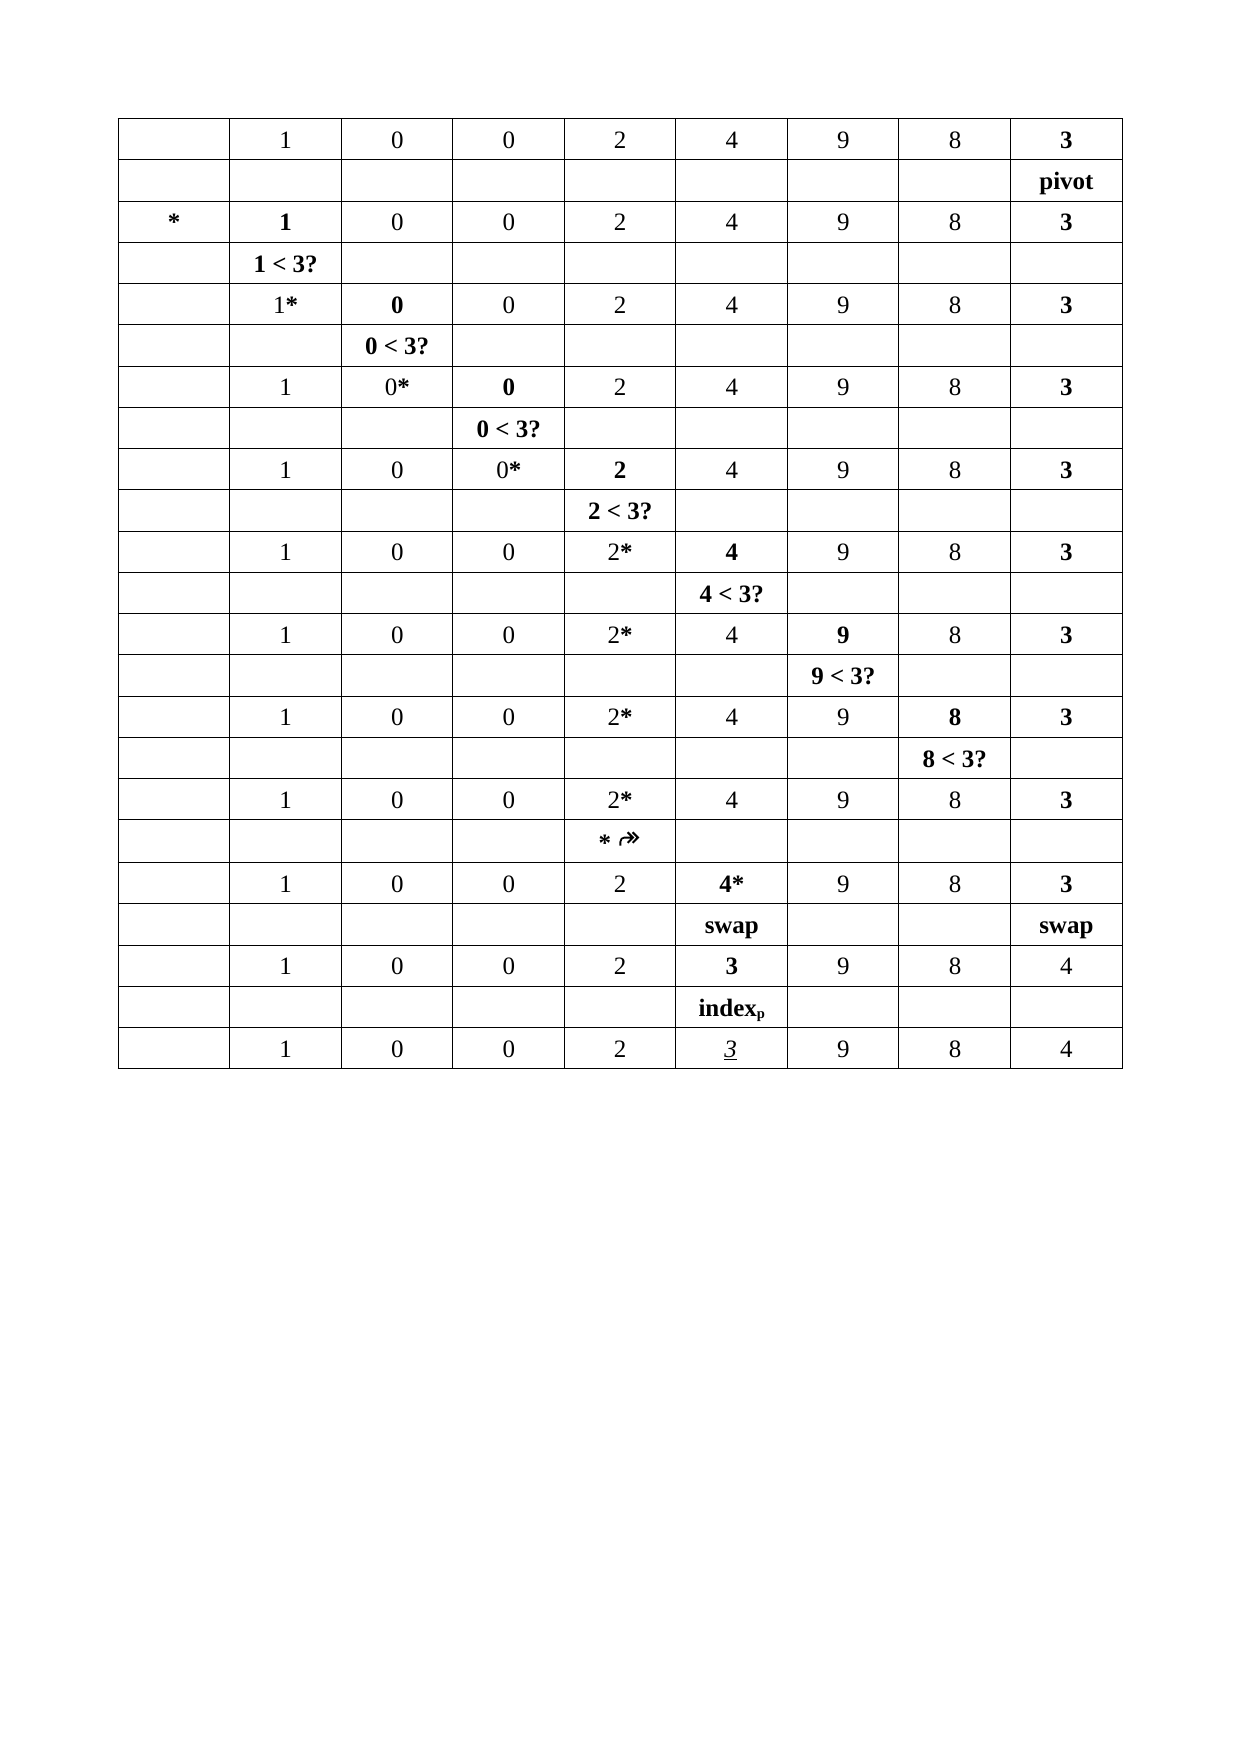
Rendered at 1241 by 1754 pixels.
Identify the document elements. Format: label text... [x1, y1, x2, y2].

table_cell [676, 408, 787, 448]
table_cell [453, 738, 564, 778]
table_cell [453, 325, 564, 366]
table_cell [899, 325, 1010, 366]
table_cell [899, 490, 1010, 531]
table_cell 8 [899, 863, 1010, 903]
table_cell pivot [1011, 160, 1122, 201]
table_cell 2* [565, 614, 675, 654]
table_cell [1011, 738, 1122, 778]
table_cell [565, 904, 675, 944]
table_cell 0 [453, 1028, 564, 1068]
table_cell 0 [342, 449, 452, 489]
table_cell [899, 160, 1010, 201]
table_cell 4 [676, 449, 787, 489]
table_cell [119, 243, 229, 283]
table_cell 3 [676, 946, 787, 986]
table_cell 9 [788, 284, 898, 324]
table_cell [565, 408, 675, 448]
table_cell [342, 987, 452, 1027]
table_cell 4 < 3? [676, 573, 787, 613]
table_cell 8 [899, 367, 1010, 407]
table_cell 0 [342, 863, 452, 903]
table_cell 8 [899, 779, 1010, 819]
table_cell 8 [899, 449, 1010, 489]
table_cell 1 [230, 614, 341, 654]
table_cell 2 [565, 284, 675, 324]
table_cell * [119, 202, 229, 242]
table_cell [230, 655, 341, 696]
table_cell 8 [899, 284, 1010, 324]
table_cell [788, 820, 898, 862]
table_cell 9 [788, 367, 898, 407]
table_cell [119, 779, 229, 819]
table_header 9 [788, 119, 898, 159]
table_cell [230, 904, 341, 944]
table_cell [119, 987, 229, 1027]
table_cell 0 [342, 779, 452, 819]
table_cell [119, 367, 229, 407]
table_cell [1011, 573, 1122, 613]
table_cell 0 [453, 779, 564, 819]
table_cell 4 [676, 367, 787, 407]
table_cell [899, 987, 1010, 1027]
table_cell [565, 160, 675, 201]
table_cell indexp [676, 987, 787, 1027]
table_cell [230, 325, 341, 366]
table_cell [788, 325, 898, 366]
table_cell [1011, 408, 1122, 448]
table_cell 3 [1011, 284, 1122, 324]
table_cell 9 [788, 1028, 898, 1068]
table_cell 8 [899, 202, 1010, 242]
table_cell [342, 490, 452, 531]
table_cell 1 [230, 697, 341, 737]
table_cell 8 [899, 946, 1010, 986]
table_cell [676, 160, 787, 201]
table_cell [565, 325, 675, 366]
table_cell [230, 820, 341, 862]
table_cell [230, 738, 341, 778]
table_cell [453, 820, 564, 862]
table_cell [119, 449, 229, 489]
table_cell [119, 697, 229, 737]
table_cell [788, 408, 898, 448]
table_cell 9 < 3? [788, 655, 898, 696]
table_cell [788, 738, 898, 778]
table_cell 4* [676, 863, 787, 903]
table_cell 3 [1011, 202, 1122, 242]
table_cell 0 [453, 697, 564, 737]
table_cell [453, 573, 564, 613]
table_cell 3 [1011, 532, 1122, 572]
table_cell 0 < 3? [342, 325, 452, 366]
table_cell [230, 987, 341, 1027]
table_cell [119, 820, 229, 862]
table_cell 8 [899, 532, 1010, 572]
table_cell 0 [453, 202, 564, 242]
table_header 2 [565, 119, 675, 159]
table_cell [119, 532, 229, 572]
table_cell 2 [565, 367, 675, 407]
table_cell 9 [788, 449, 898, 489]
table_cell 0 [453, 284, 564, 324]
table_cell [676, 490, 787, 531]
table_cell 9 [788, 614, 898, 654]
table_cell 3 [1011, 779, 1122, 819]
table_cell 3 [1011, 449, 1122, 489]
table_cell 1 [230, 367, 341, 407]
table_cell [119, 160, 229, 201]
table_cell 4 [676, 284, 787, 324]
table_cell 3 [1011, 614, 1122, 654]
table_cell [788, 243, 898, 283]
table_cell 9 [788, 946, 898, 986]
table_cell [453, 243, 564, 283]
table_cell 2* [565, 532, 675, 572]
table_cell [899, 820, 1010, 862]
table_header 0 [453, 119, 564, 159]
table_cell 1 [230, 946, 341, 986]
table_cell 4 [1011, 946, 1122, 986]
table_cell 1 [230, 1028, 341, 1068]
table_cell 8 [899, 1028, 1010, 1068]
table_cell swap [676, 904, 787, 944]
table_cell 3 [676, 1028, 787, 1068]
table_cell 2* [565, 779, 675, 819]
table_cell 2 [565, 1028, 675, 1068]
table_cell [119, 408, 229, 448]
table_cell [453, 987, 564, 1027]
table_header 3 [1011, 119, 1122, 159]
table_cell 0 [342, 532, 452, 572]
table_cell swap [1011, 904, 1122, 944]
table_cell 0 [342, 1028, 452, 1068]
table_cell 0* [342, 367, 452, 407]
table_cell 0 [453, 532, 564, 572]
table_cell [1011, 820, 1122, 862]
table_cell 3 [1011, 697, 1122, 737]
table_cell [342, 820, 452, 862]
table_cell [230, 160, 341, 201]
table_cell [1011, 243, 1122, 283]
table_cell 0 [342, 697, 452, 737]
table_cell [342, 408, 452, 448]
table_cell [899, 904, 1010, 944]
table_cell 1 [230, 202, 341, 242]
table_cell [676, 820, 787, 862]
table_cell [565, 987, 675, 1027]
table_header 8 [899, 119, 1010, 159]
table_cell [788, 573, 898, 613]
table_cell 0* [453, 449, 564, 489]
table_cell 1 [230, 863, 341, 903]
table_cell 1 < 3? [230, 243, 341, 283]
table_cell [342, 573, 452, 613]
table_cell 8 < 3? [899, 738, 1010, 778]
table_cell [565, 243, 675, 283]
table_cell [788, 160, 898, 201]
table_cell 0 [453, 863, 564, 903]
table_cell [565, 655, 675, 696]
table_cell [342, 904, 452, 944]
table_cell [230, 490, 341, 531]
table_cell [342, 160, 452, 201]
table_cell 4 [676, 697, 787, 737]
table_cell 9 [788, 863, 898, 903]
table_cell [119, 655, 229, 696]
table_cell [899, 573, 1010, 613]
table_cell [1011, 655, 1122, 696]
table_cell 1* [230, 284, 341, 324]
table_header 0 [342, 119, 452, 159]
table_cell [676, 243, 787, 283]
table_cell [119, 863, 229, 903]
table_cell 0 [342, 946, 452, 986]
table_cell 2 [565, 449, 675, 489]
table_cell 9 [788, 202, 898, 242]
table_cell 3 [1011, 863, 1122, 903]
table_cell [119, 490, 229, 531]
table_cell 4 [676, 614, 787, 654]
table_cell [119, 614, 229, 654]
table_cell [899, 655, 1010, 696]
table_cell [453, 490, 564, 531]
table_cell 4 [676, 779, 787, 819]
table_cell [1011, 325, 1122, 366]
table_cell 9 [788, 697, 898, 737]
table_cell [788, 904, 898, 944]
table_cell 0 [453, 946, 564, 986]
table_cell [788, 987, 898, 1027]
table_cell 2 < 3? [565, 490, 675, 531]
table_cell 2 [565, 202, 675, 242]
table_cell [342, 243, 452, 283]
table_cell 4 [676, 532, 787, 572]
table_cell 4 [1011, 1028, 1122, 1068]
table_cell 1 [230, 449, 341, 489]
table_cell [676, 325, 787, 366]
table_cell [342, 738, 452, 778]
table_cell 4 [676, 202, 787, 242]
table_cell 2 [565, 946, 675, 986]
table_cell [565, 573, 675, 613]
table_cell [453, 655, 564, 696]
table_cell 8 [899, 697, 1010, 737]
table_cell 1 [230, 779, 341, 819]
table_cell [453, 160, 564, 201]
table_cell 8 [899, 614, 1010, 654]
table_cell 2* [565, 697, 675, 737]
table_cell [342, 655, 452, 696]
table_cell [119, 946, 229, 986]
table_cell * [565, 820, 675, 862]
table_header [119, 119, 229, 159]
table_cell [676, 655, 787, 696]
table_cell 0 [342, 284, 452, 324]
table_cell 2 [565, 863, 675, 903]
table_cell 0 [453, 367, 564, 407]
table_cell [230, 408, 341, 448]
table_cell [119, 738, 229, 778]
table_cell [1011, 987, 1122, 1027]
table_cell [119, 284, 229, 324]
table_cell [899, 243, 1010, 283]
table_cell 3 [1011, 367, 1122, 407]
table_cell [899, 408, 1010, 448]
table_cell 0 [342, 202, 452, 242]
table_cell 9 [788, 532, 898, 572]
table_cell [453, 904, 564, 944]
table_cell 0 [342, 614, 452, 654]
table_cell [676, 738, 787, 778]
table_cell [230, 573, 341, 613]
table_cell [119, 325, 229, 366]
table_cell [119, 1028, 229, 1068]
table_cell 0 [453, 614, 564, 654]
table_cell 1 [230, 532, 341, 572]
table_cell 9 [788, 779, 898, 819]
table_cell [1011, 490, 1122, 531]
table_cell [119, 904, 229, 944]
table_cell [119, 573, 229, 613]
table_header 1 [230, 119, 341, 159]
table_cell [788, 490, 898, 531]
table_cell [565, 738, 675, 778]
table_header 4 [676, 119, 787, 159]
table_cell 0 < 3? [453, 408, 564, 448]
